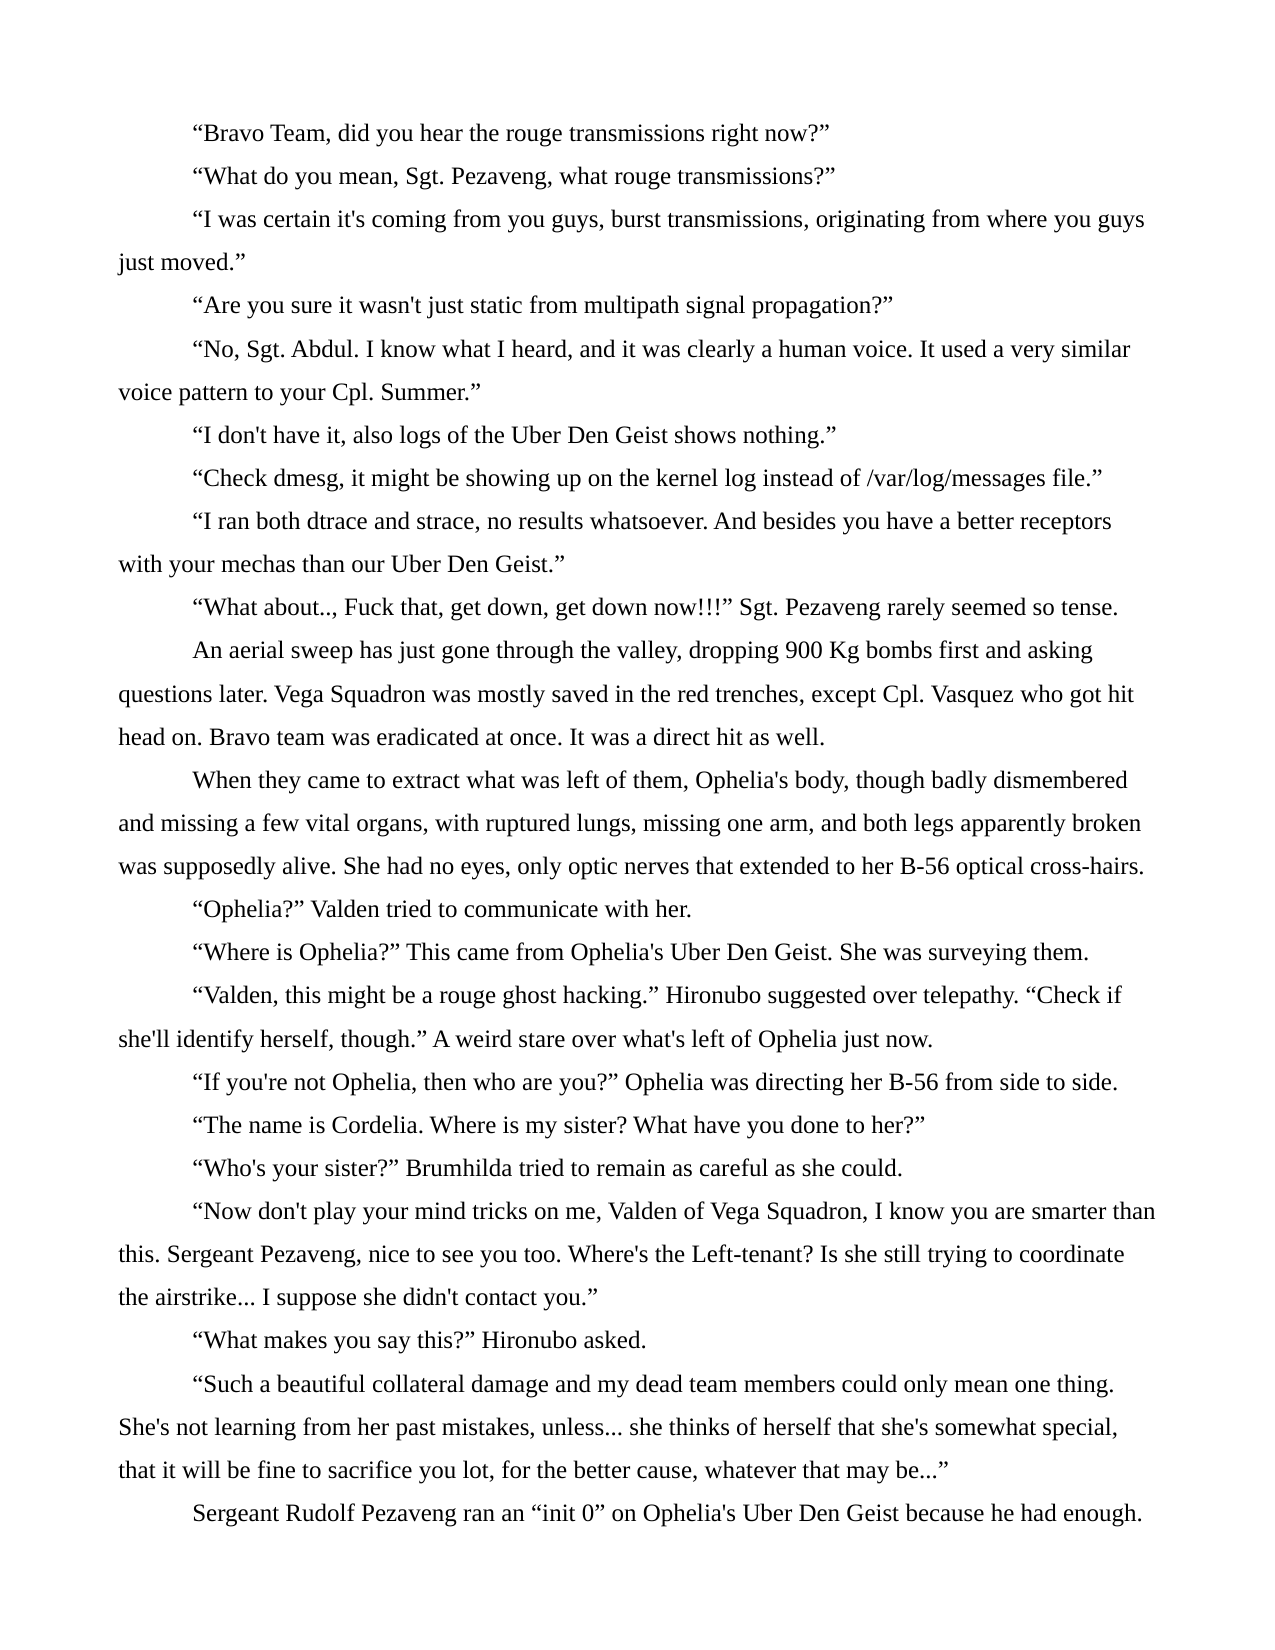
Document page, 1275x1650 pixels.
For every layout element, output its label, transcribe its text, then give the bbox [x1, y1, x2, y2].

text “Bravo Team, did you hear the rouge transmissions right now?” [118, 118, 1157, 147]
text “Valden, this might be a rouge ghost hacking.” Hironubo suggested over telepathy. “Check if she'll identify herself, though.” A weird stare over what's left of Ophelia just now. [118, 981, 1157, 1052]
text “What makes you say this?” Hironubo asked. [118, 1326, 1157, 1354]
text When they came to extract what was left of them, Ophelia's body, though badly dismembered and missing a few vital organs, with ruptured lungs, missing one arm, and both legs apparently broken was supposedly alive. She had no eyes, only optic nerves that extended to her B-56 optical cross-hairs. [118, 765, 1157, 880]
text “I don't have it, also logs of the Uber Den Geist shows nothing.” [118, 420, 1157, 449]
text “The name is Cordelia. Where is my sister? What have you done to her?” [118, 1110, 1157, 1139]
text “Ophelia?” Valden tried to communicate with her. [118, 894, 1157, 923]
text An aerial sweep has just gone through the valley, dropping 900 Kg bombs first and asking questions later. Vega Squadron was mostly saved in the red trenches, except Cpl. Vasquez who got hit head on. Bravo team was eradicated at once. It was a direct hit as well. [118, 636, 1157, 751]
text “What do you mean, Sgt. Pezaveng, what rouge transmissions?” [118, 161, 1157, 190]
text Sergeant Rudolf Pezaveng ran an “init 0” on Ophelia's Uber Den Geist because he had enough. [118, 1498, 1157, 1527]
text “If you're not Ophelia, then who are you?” Ophelia was directing her B-56 from side to side. [118, 1067, 1157, 1096]
text “What about.., Fuck that, get down, get down now!!!” Sgt. Pezaveng rarely seemed so tense. [118, 592, 1157, 621]
text “Where is Ophelia?” This came from Ophelia's Uber Den Geist. She was surveying them. [118, 937, 1157, 966]
text “I was certain it's coming from you guys, burst transmissions, originating from where you guys just moved.” [118, 204, 1157, 276]
text “I ran both dtrace and strace, no results whatsoever. And besides you have a better receptors with your mechas than our Uber Den Geist.” [118, 506, 1157, 578]
text “Check dmesg, it might be showing up on the kernel log instead of /var/log/messages file.” [118, 463, 1157, 492]
text “Such a beautiful collateral damage and my dead team members could only mean one thing. She's not learning from her past mistakes, unless... she thinks of herself that she's somewhat special, that it will be fine to sacrifice you lot, for the better cause, whatever that may be...” [118, 1369, 1157, 1484]
text “No, Sgt. Abdul. I know what I heard, and it was clearly a human voice. It used a very similar voice pattern to your Cpl. Summer.” [118, 334, 1157, 406]
text “Are you sure it wasn't just static from multipath signal propagation?” [118, 291, 1157, 319]
text “Now don't play your mind tricks on me, Valden of Vega Squadron, I know you are smarter than this. Sergeant Pezaveng, nice to see you too. Where's the Left-tenant? Is she still trying to coordinate the airstrike... I suppose she didn't contact you.” [118, 1196, 1157, 1311]
text “Who's your sister?” Brumhilda tried to remain as careful as she could. [118, 1153, 1157, 1182]
